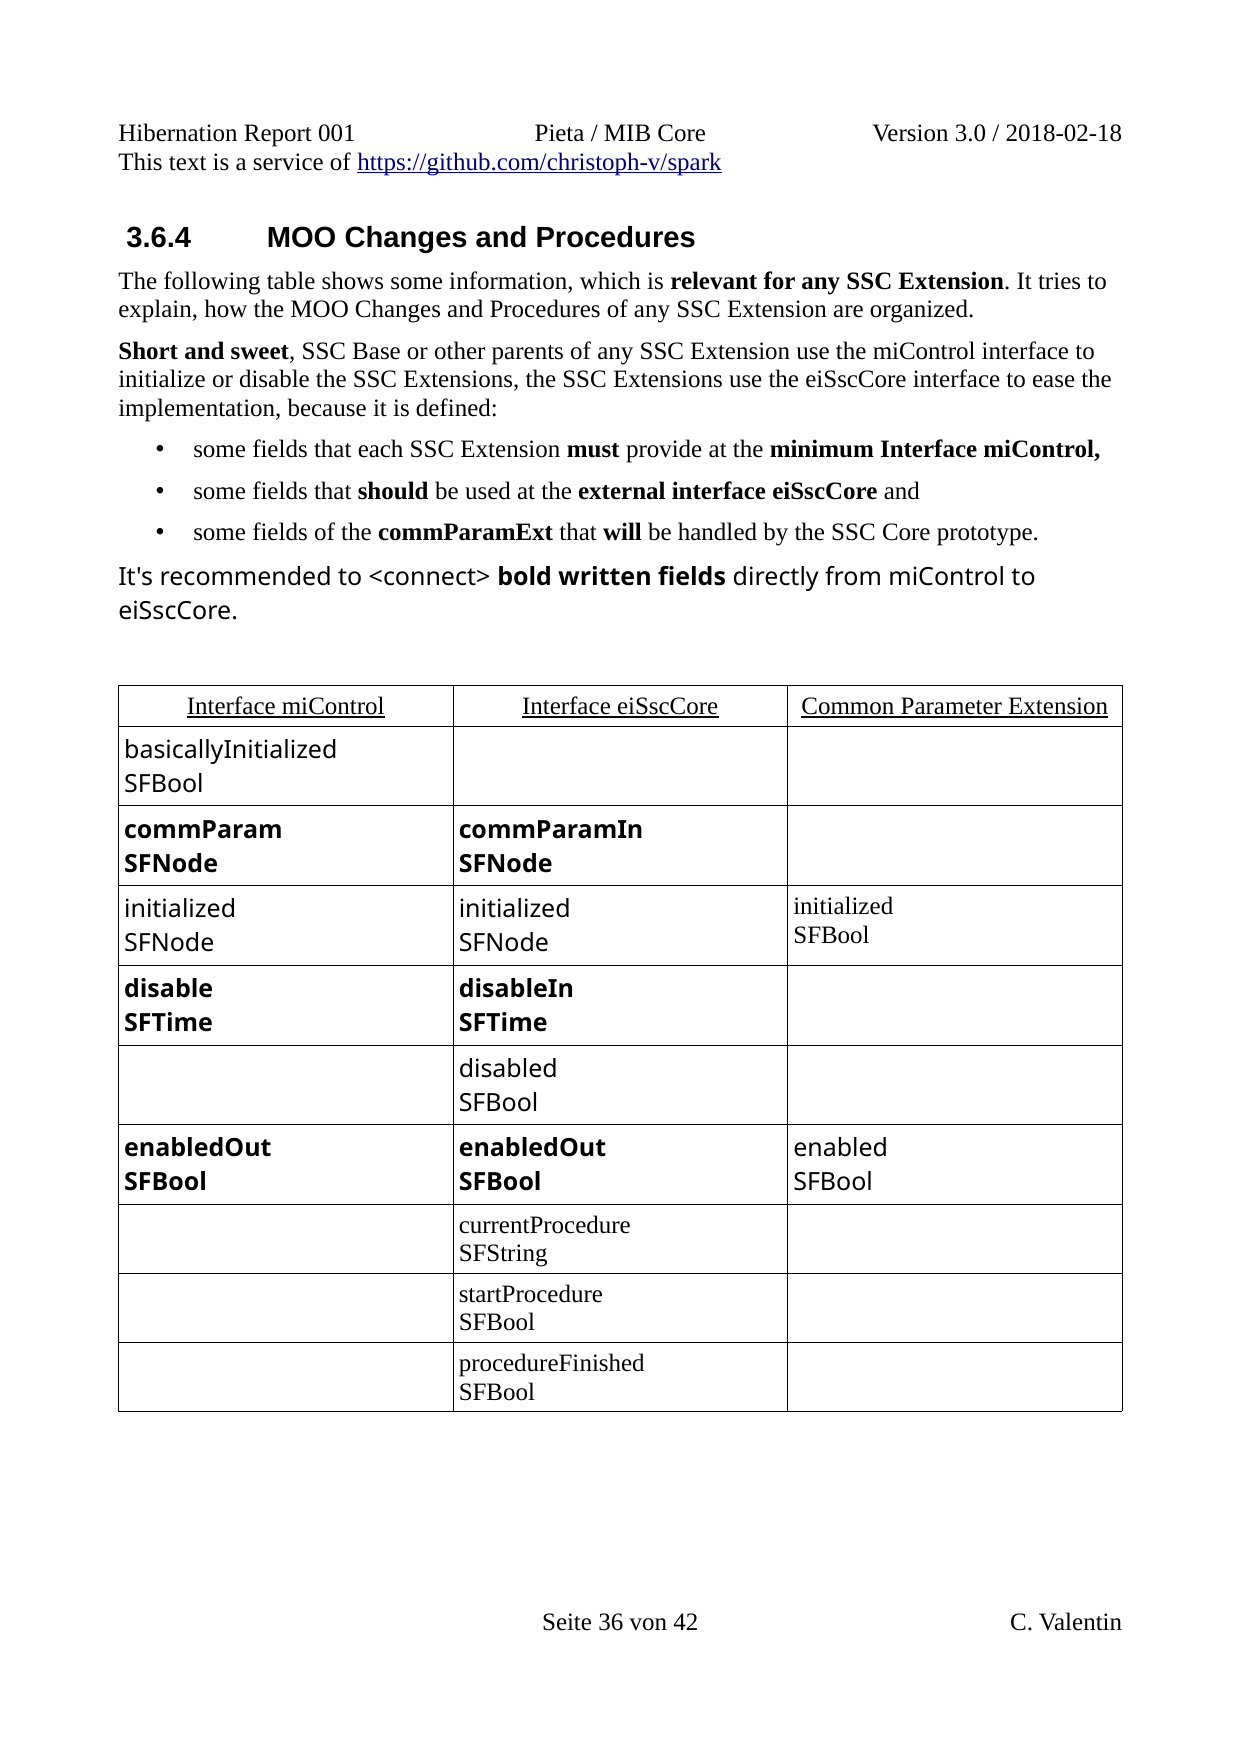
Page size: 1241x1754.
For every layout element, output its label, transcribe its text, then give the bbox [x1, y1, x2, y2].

table_cell [788, 1274, 1122, 1342]
table_cell basicallyInitialized SFBool [119, 727, 453, 805]
table_cell initialized SFNode [454, 886, 787, 965]
table_cell [119, 1046, 453, 1124]
table_cell [788, 727, 1122, 805]
table_cell [119, 1205, 453, 1273]
table_cell commParam SFNode [119, 806, 453, 885]
subtitle MOO Changes and Procedures [118, 220, 1122, 253]
table_cell [119, 1343, 453, 1411]
table_cell [454, 727, 787, 805]
table_header Common Parameter Extension [788, 686, 1122, 726]
table_cell currentProcedure SFString [454, 1205, 787, 1273]
list some fields that each SSC Extension must provide at the minimum Interface miControl, [156, 434, 1122, 463]
table_cell enabledOut SFBool [454, 1125, 787, 1204]
list some fields that should be used at the external interface eiSscCore and [156, 476, 1122, 504]
table_cell commParamIn SFNode [454, 806, 787, 885]
list some fields of the commParamExt that will be handled by the SSC Core prototype. [156, 517, 1122, 546]
table_cell [788, 806, 1122, 885]
table_cell enabled SFBool [788, 1125, 1122, 1204]
table_cell initialized SFBool [788, 886, 1122, 965]
table_cell initialized SFNode [119, 886, 453, 965]
table_header Interface miControl [119, 686, 453, 726]
table_cell [788, 966, 1122, 1044]
text Short and sweet, SSC Base or other parents of any SSC Extension use the miControl interface to initialize or disable the SSC Extensions, the SSC Extensions use the eiSscCore interface to ease the implementation, because it is defined: [118, 336, 1122, 422]
table_header Interface eiSscCore [454, 686, 787, 726]
table_cell [788, 1343, 1122, 1411]
table_cell [119, 1274, 453, 1342]
table_cell disabled SFBool [454, 1046, 787, 1124]
text It's recommended to <connect> bold written fields directly from miControl to eiSscCore. [118, 558, 1122, 626]
table_cell [788, 1046, 1122, 1124]
table_cell enabledOut SFBool [119, 1125, 453, 1204]
table_cell [788, 1205, 1122, 1273]
table_cell disableIn SFTime [454, 966, 787, 1044]
table_cell startProcedure SFBool [454, 1274, 787, 1342]
table_cell disable SFTime [119, 966, 453, 1044]
table_cell procedureFinished SFBool [454, 1343, 787, 1411]
text The following table shows some information, which is relevant for any SSC Extension. It tries to explain, how the MOO Changes and Procedures of any SSC Extension are organized. [118, 266, 1122, 323]
